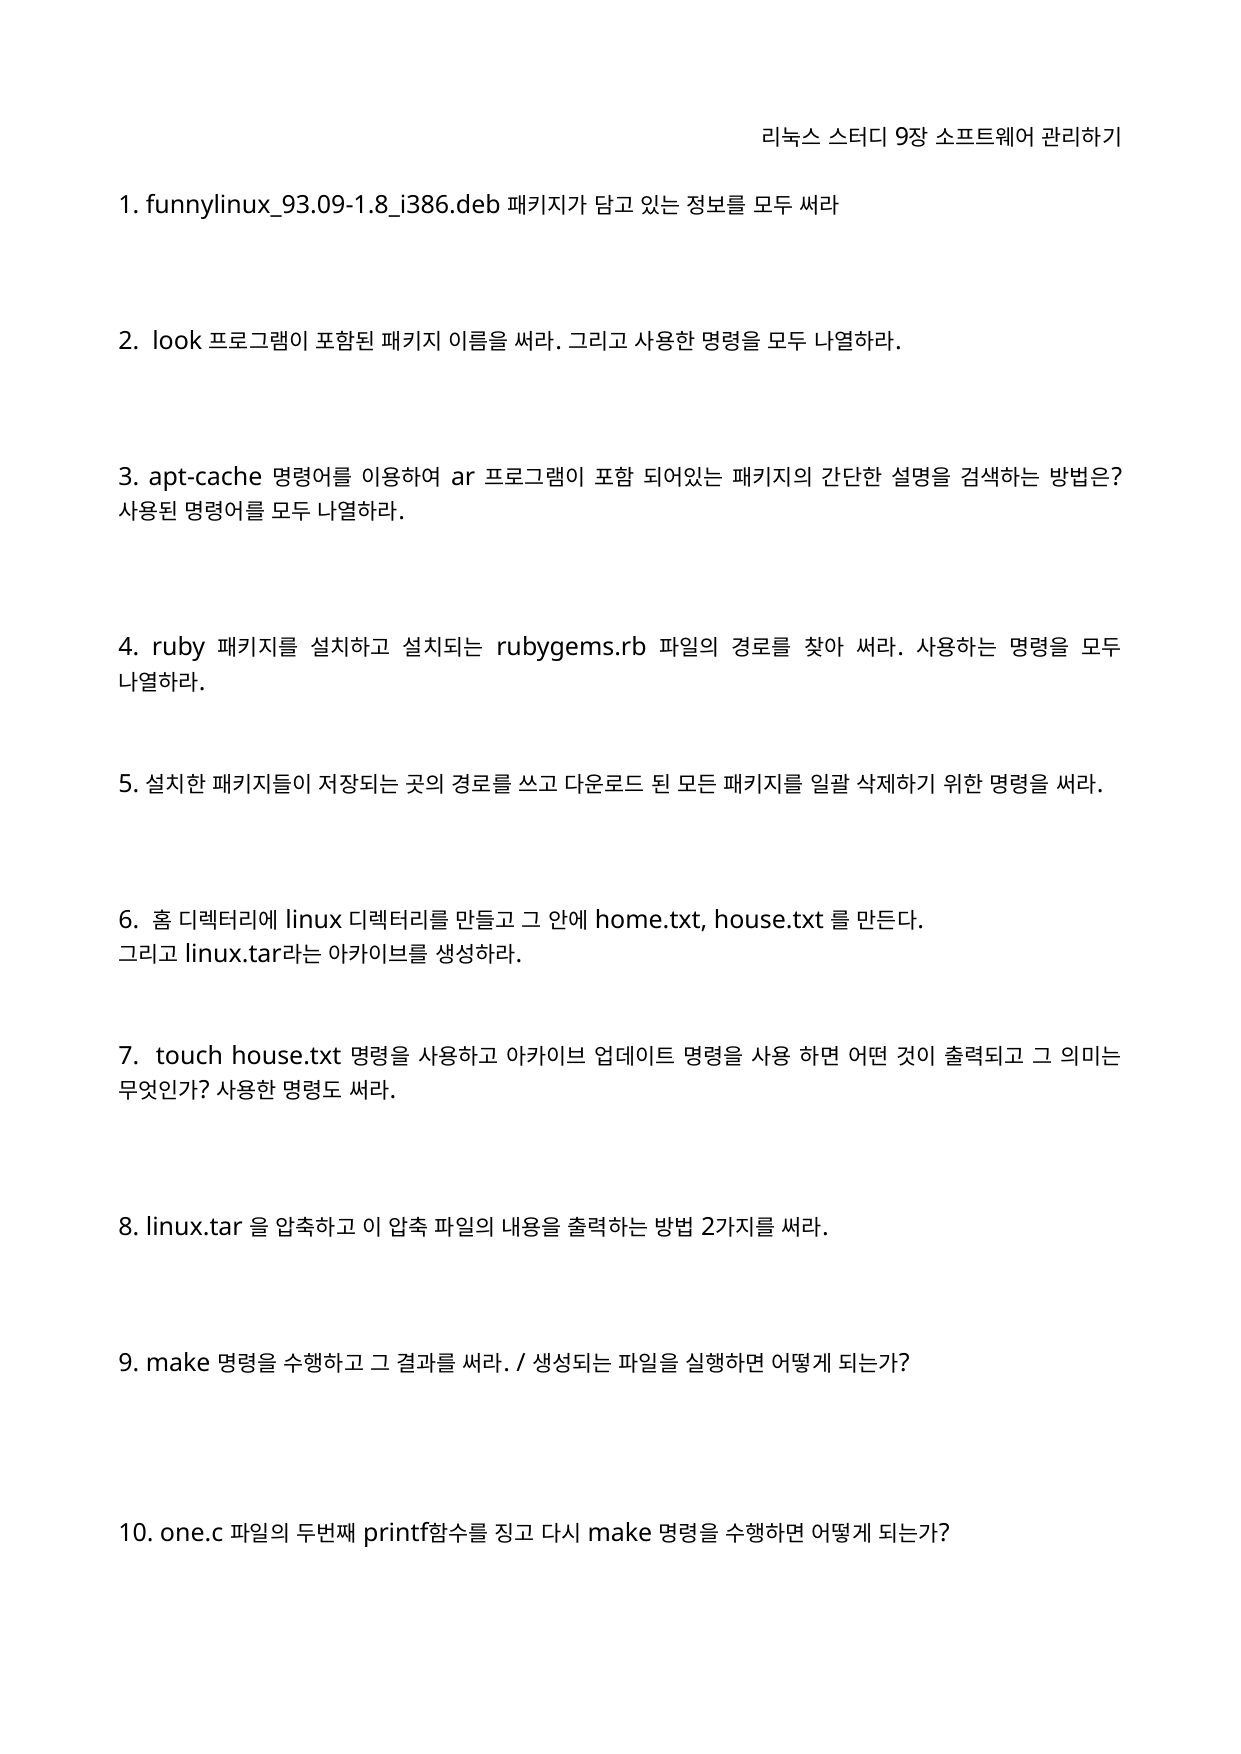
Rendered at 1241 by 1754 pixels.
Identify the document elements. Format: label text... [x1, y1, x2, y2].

text 8. linux.tar 을 압축하고 이 압축 파일의 내용을 출력하는 방법 2가지를 써라. [118, 1208, 1122, 1242]
text 10. one.c 파일의 두번째 printf함수를 징고 다시 make 명령을 수행하면 어떻게 되는가? [118, 1515, 1122, 1549]
text 4. ruby 패키지를 설치하고 설치되는 rubygems.rb 파일의 경로를 찾아 써라. 사용하는 명령을 모두 나열하라. [118, 629, 1122, 697]
text 9. make 명령을 수행하고 그 결과를 써라. / 생성되는 파일을 실행하면 어떻게 되는가? [118, 1344, 1122, 1378]
text 3. apt-cache 명령어를 이용하여 ar 프로그램이 포함 되어있는 패키지의 간단한 설명을 검색하는 방법은? 사용된 명령어를 모두 나열하라. [118, 459, 1122, 527]
text 2. look 프로그램이 포함된 패키지 이름을 써라. 그리고 사용한 명령을 모두 나열하라. [118, 322, 1122, 357]
text 5. 설치한 패키지들이 저장되는 곳의 경로를 쓰고 다운로드 된 모든 패키지를 일괄 삭제하기 위한 명령을 써라. [118, 765, 1122, 799]
text 6. 홈 디렉터리에 linux 디렉터리를 만들고 그 안에 home.txt, house.txt 를 만든다. [118, 902, 1122, 936]
text 그리고 linux.tar라는 아카이브를 생성하라. [118, 936, 1122, 970]
text 7. touch house.txt 명령을 사용하고 아카이브 업데이트 명령을 사용 하면 어떤 것이 출력되고 그 의미는 무엇인가? 사용한 명령도 써라. [118, 1038, 1122, 1106]
text 리눅스 스터디 9장 소프트웨어 관리하기 [118, 118, 1122, 152]
text 1. funnylinux_93.09-1.8_i386.deb 패키지가 담고 있는 정보를 모두 써라 [118, 186, 1122, 220]
